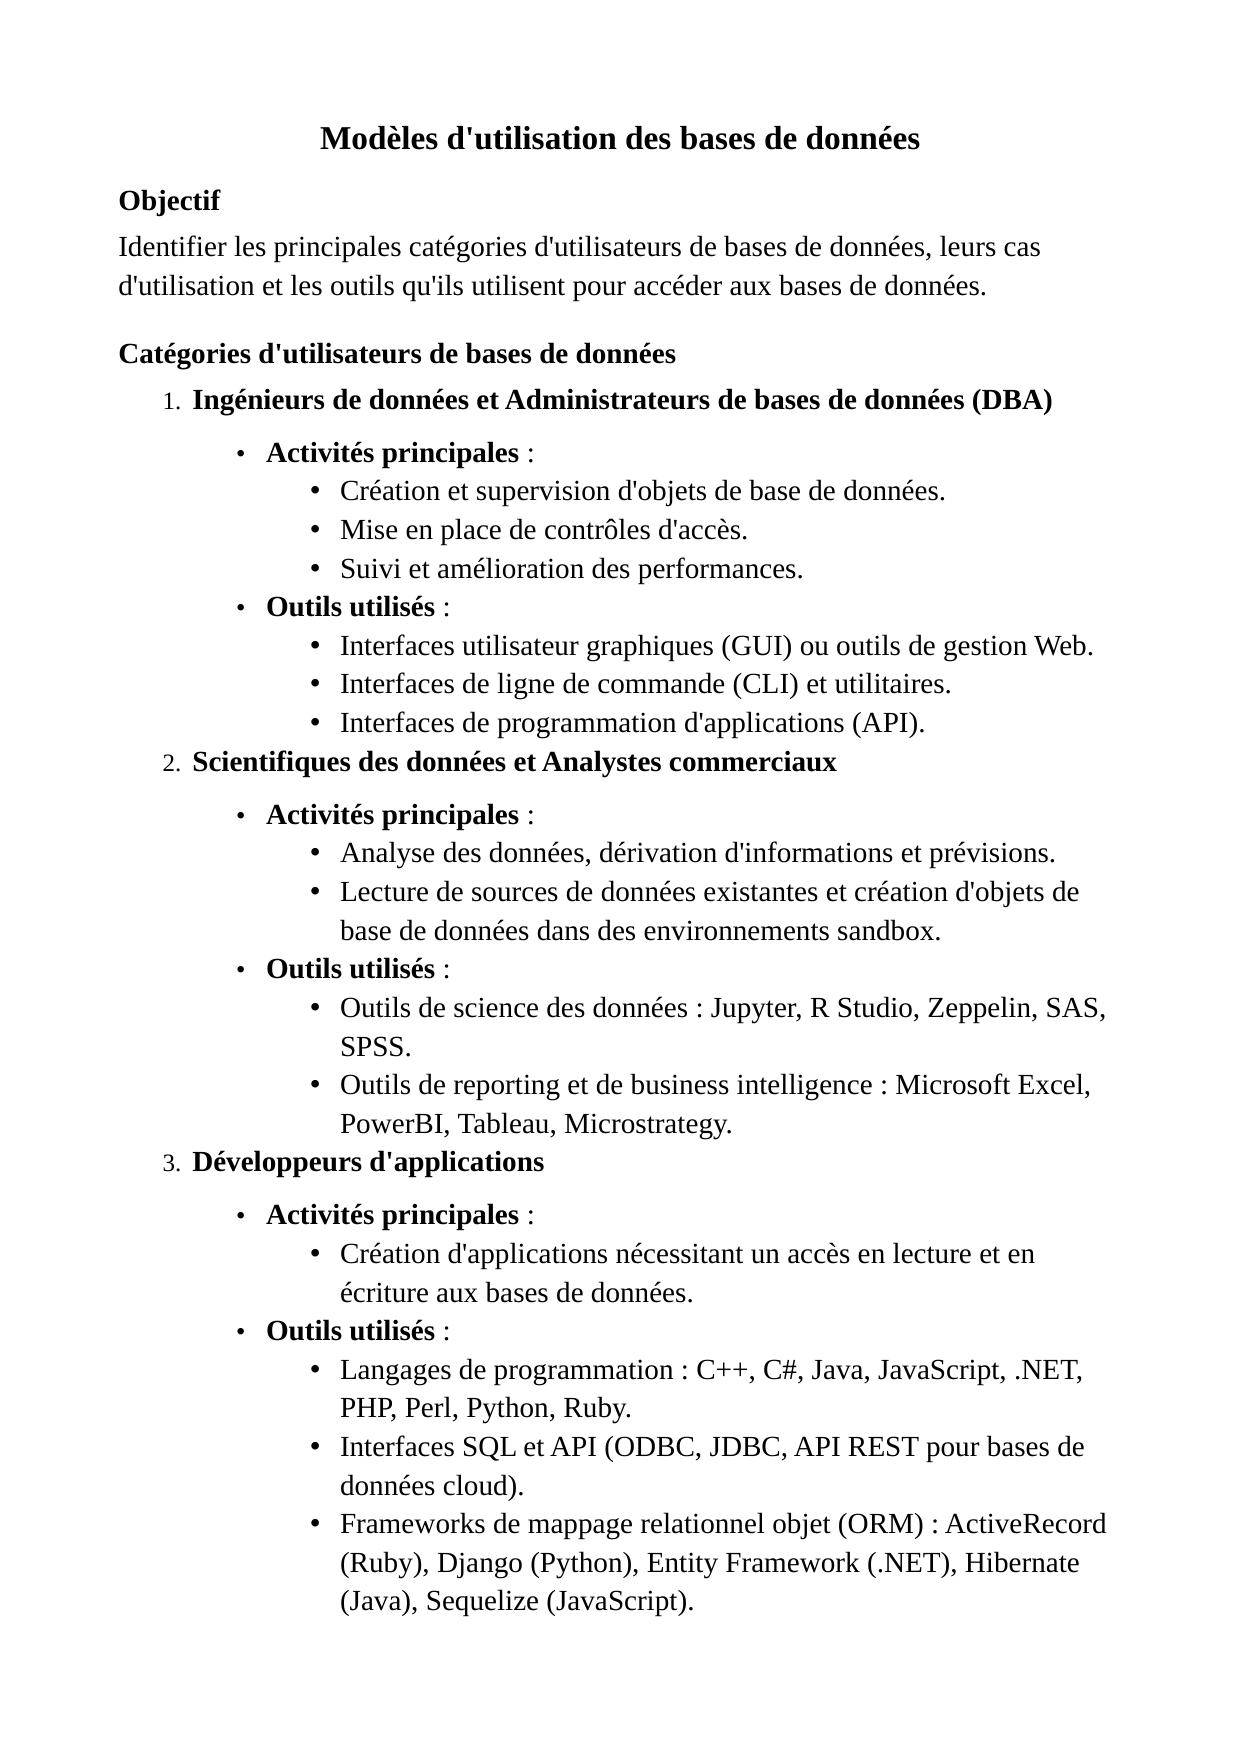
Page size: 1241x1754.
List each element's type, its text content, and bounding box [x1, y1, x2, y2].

list Création d'applications nécessitant un accès en lecture et en écriture aux bases de données. [310, 1236, 1122, 1308]
list Mise en place de contrôles d'accès. [310, 512, 1122, 546]
list Activités principales : [236, 435, 1122, 468]
list Ingénieurs de données et Administrateurs de bases de données (DBA) [162, 382, 1122, 415]
list Interfaces SQL et API (ODBC, JDBC, API REST pour bases de données cloud). [310, 1429, 1122, 1501]
list Outils utilisés : [236, 951, 1122, 985]
list Développeurs d'applications [162, 1144, 1122, 1178]
list Outils utilisés : [236, 1313, 1122, 1347]
subtitle Modèles d'utilisation des bases de données [118, 118, 1122, 156]
list Interfaces de programmation d'applications (API). [310, 705, 1122, 739]
list Analyse des données, dérivation d'informations et prévisions. [310, 836, 1122, 869]
list Activités principales : [236, 797, 1122, 831]
list Interfaces de ligne de commande (CLI) et utilitaires. [310, 667, 1122, 700]
list Langages de programmation : C++, C#, Java, JavaScript, .NET, PHP, Perl, Python, Ruby. [310, 1352, 1122, 1424]
list Scientifiques des données et Analystes commerciaux [162, 744, 1122, 777]
list Outils utilisés : [236, 589, 1122, 623]
subtitle Objectif [118, 183, 1122, 217]
list Lecture de sources de données existantes et création d'objets de base de données dans des environnements sandbox. [310, 874, 1122, 946]
subtitle Catégories d'utilisateurs de bases de données [118, 336, 1122, 369]
list Création et supervision d'objets de base de données. [310, 473, 1122, 507]
text Identifier les principales catégories d'utilisateurs de bases de données, leurs cas d'utilisation et les outils qu'ils utilisent pour accéder aux bases de données. [118, 229, 1122, 302]
list Outils de science des données : Jupyter, R Studio, Zeppelin, SAS, SPSS. [310, 990, 1122, 1062]
list Frameworks de mappage relationnel objet (ORM) : ActiveRecord (Ruby), Django (Python), Entity Framework (.NET), Hibernate (Java), Sequelize (JavaScript). [310, 1506, 1122, 1617]
list Activités principales : [236, 1197, 1122, 1231]
list Interfaces utilisateur graphiques (GUI) ou outils de gestion Web. [310, 628, 1122, 662]
list Outils de reporting et de business intelligence : Microsoft Excel, PowerBI, Tableau, Microstrategy. [310, 1067, 1122, 1139]
list Suivi et amélioration des performances. [310, 551, 1122, 584]
